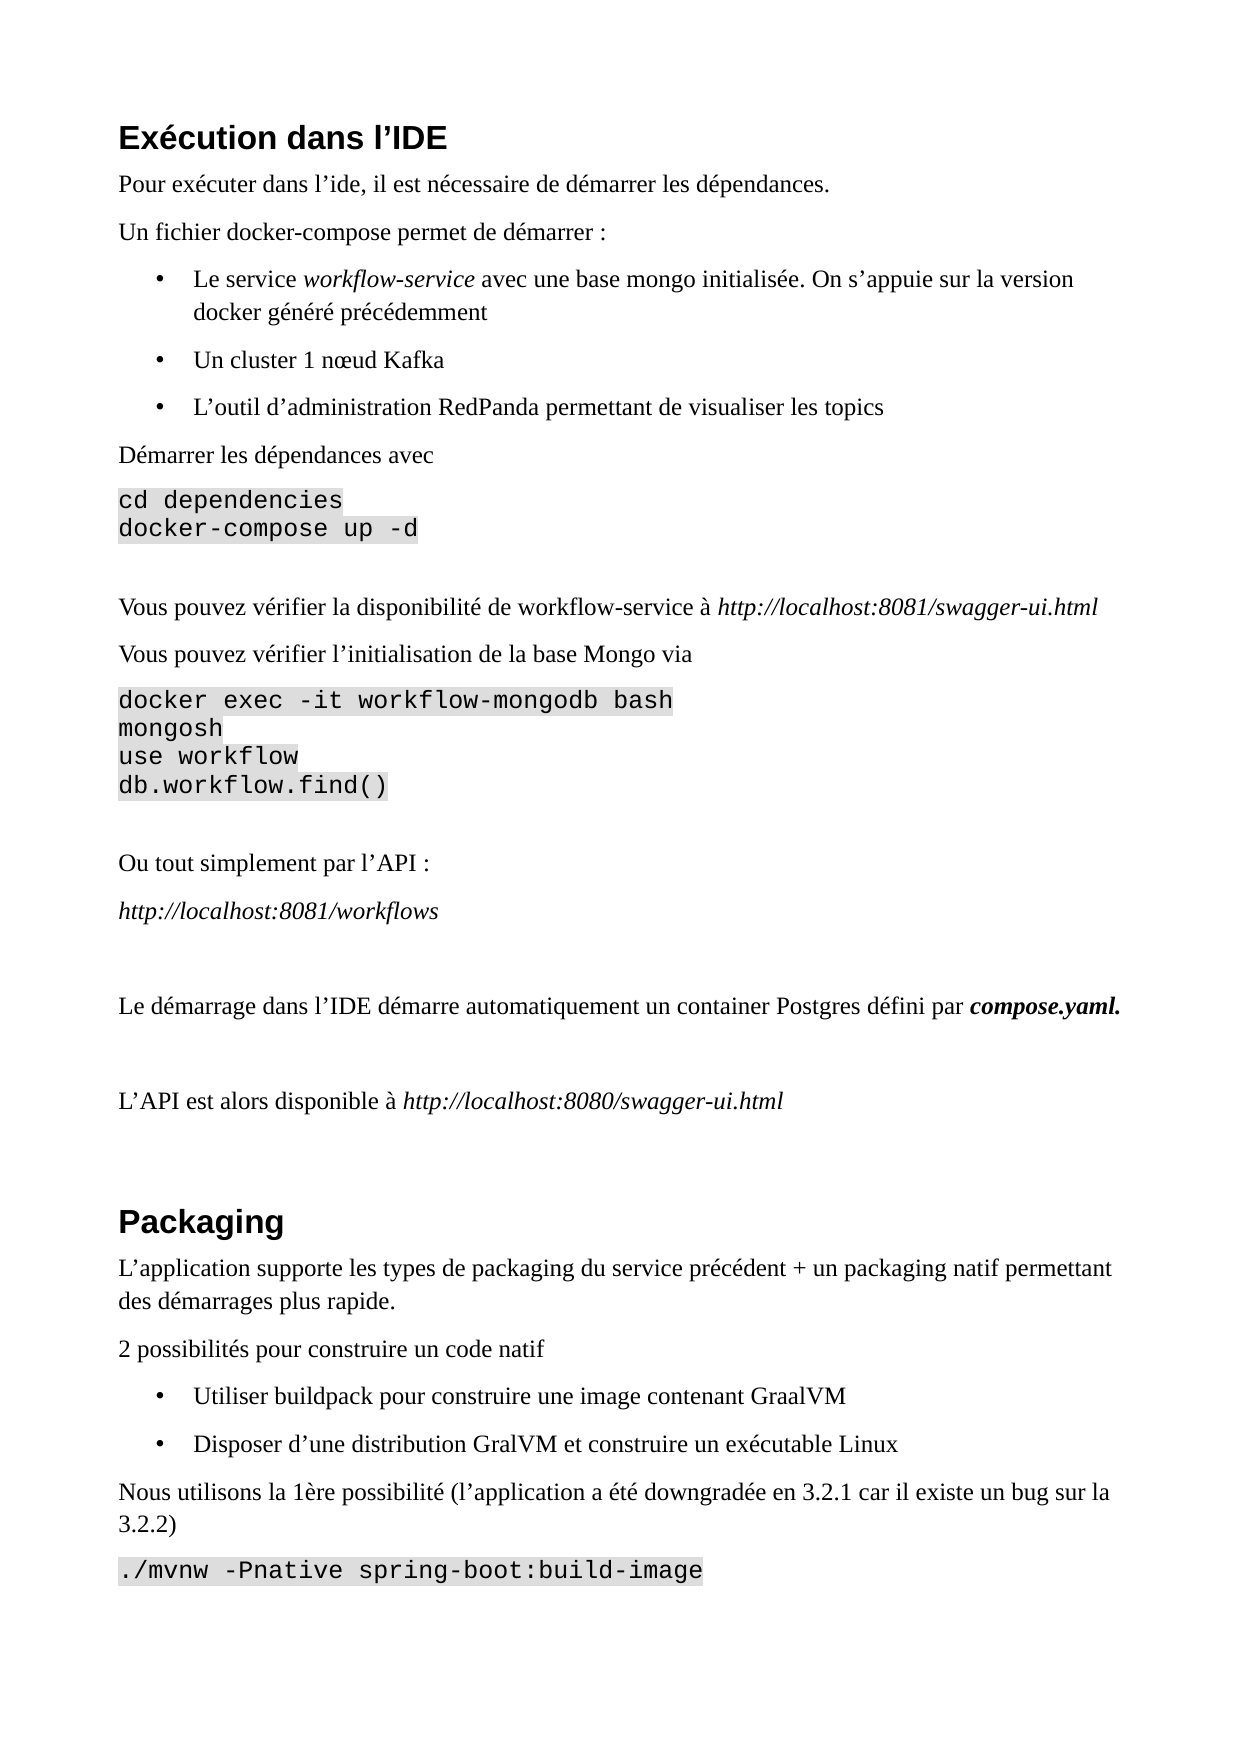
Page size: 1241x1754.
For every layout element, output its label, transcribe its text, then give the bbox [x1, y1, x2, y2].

text mongosh [223, 716, 1122, 744]
text docker exec -it workflow-mongodb bash [673, 687, 1122, 716]
text http://localhost:8081/workflows [118, 896, 1122, 924]
subtitle Packaging [118, 1202, 1122, 1241]
list Utiliser buildpack pour construire une image contenant GraalVM [156, 1381, 1122, 1410]
text Vous pouvez vérifier l’initialisation de la base Mongo via [118, 639, 1122, 668]
text Démarrer les dépendances avec [118, 440, 1122, 469]
text Pour exécuter dans l’ide, il est nécessaire de démarrer les dépendances. [118, 169, 1122, 198]
text 2 possibilités pour construire un code natif [118, 1334, 1122, 1362]
list Un cluster 1 nœud Kafka [156, 345, 1122, 374]
subtitle Exécution dans l’IDE [118, 118, 1122, 157]
text docker-compose up -d [418, 516, 1122, 544]
text cd dependencies [343, 488, 1122, 516]
text ./mvnw -Pnative spring-boot:build-image [703, 1557, 1122, 1586]
text db.workflow.find() [388, 772, 1122, 801]
text Vous pouvez vérifier la disponibilité de workflow-service à http://localhost:8081/swagger-ui.html [118, 592, 1122, 621]
text Ou tout simplement par l’API : [118, 848, 1122, 877]
text Le démarrage dans l’IDE démarre automatiquement un container Postgres défini par compose.yaml. [118, 991, 1122, 1020]
list L’outil d’administration RedPanda permettant de visualiser les topics [156, 392, 1122, 421]
list Disposer d’une distribution GralVM et construire un exécutable Linux [156, 1429, 1122, 1458]
text L’application supporte les types de packaging du service précédent + un packaging natif permettant des démarrages plus rapide. [118, 1253, 1122, 1315]
text L’API est alors disponible à http://localhost:8080/swagger-ui.html [118, 1086, 1122, 1115]
text Nous utilisons la 1ère possibilité (l’application a été downgradée en 3.2.1 car il existe un bug sur la 3.2.2) [118, 1477, 1122, 1538]
list Le service workflow-service avec une base mongo initialisée. On s’appuie sur la version docker généré précédemment [156, 264, 1122, 326]
text use workflow [298, 744, 1122, 772]
text Un fichier docker-compose permet de démarrer : [118, 217, 1122, 245]
